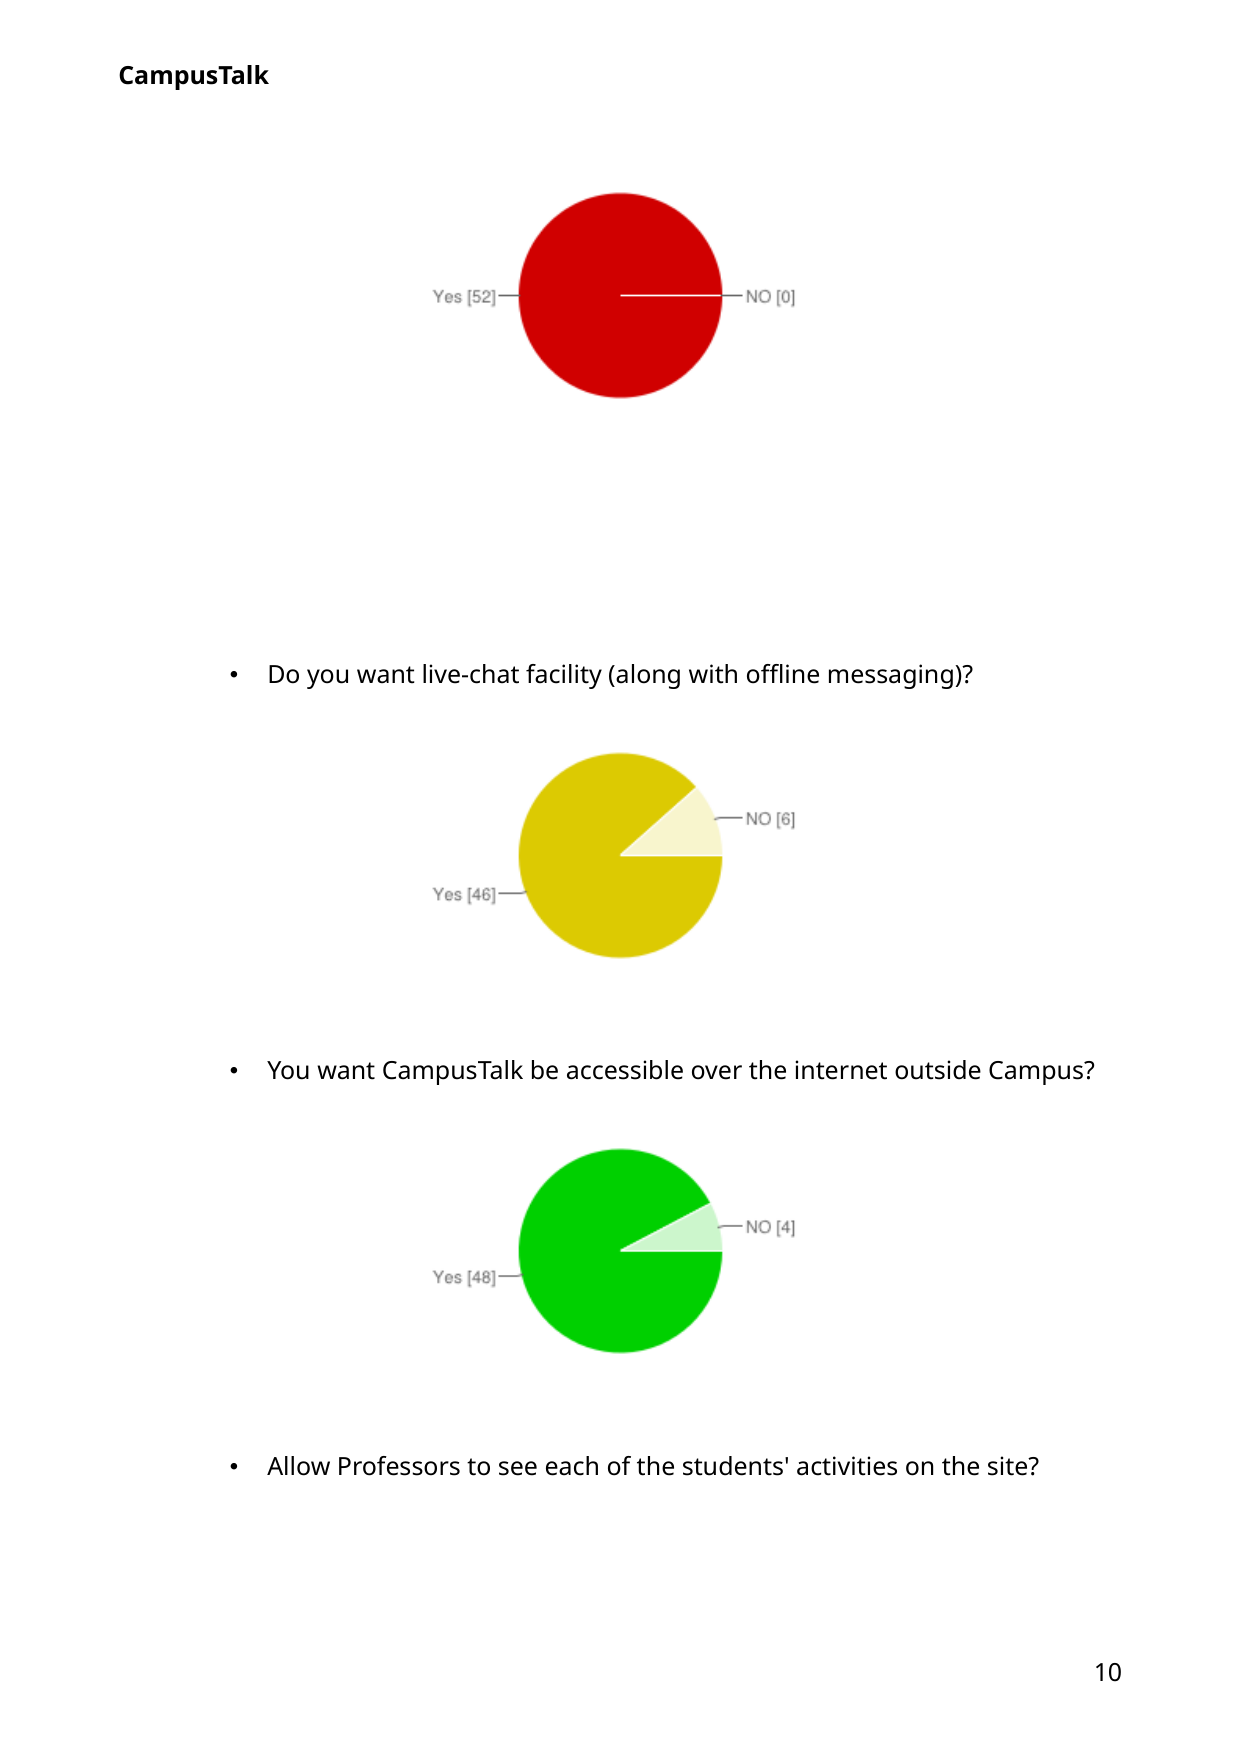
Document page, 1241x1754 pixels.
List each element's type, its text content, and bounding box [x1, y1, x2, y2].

list Allow Professors to see each of the students' activities on the site? [229, 1448, 1122, 1482]
list Do you want live-chat facility (along with offline messaging)? [229, 657, 1122, 691]
picture [350, 177, 890, 413]
picture [350, 737, 890, 973]
list You want CampusTalk be accessible over the internet outside Campus? [229, 1053, 1122, 1087]
picture [350, 1133, 890, 1368]
